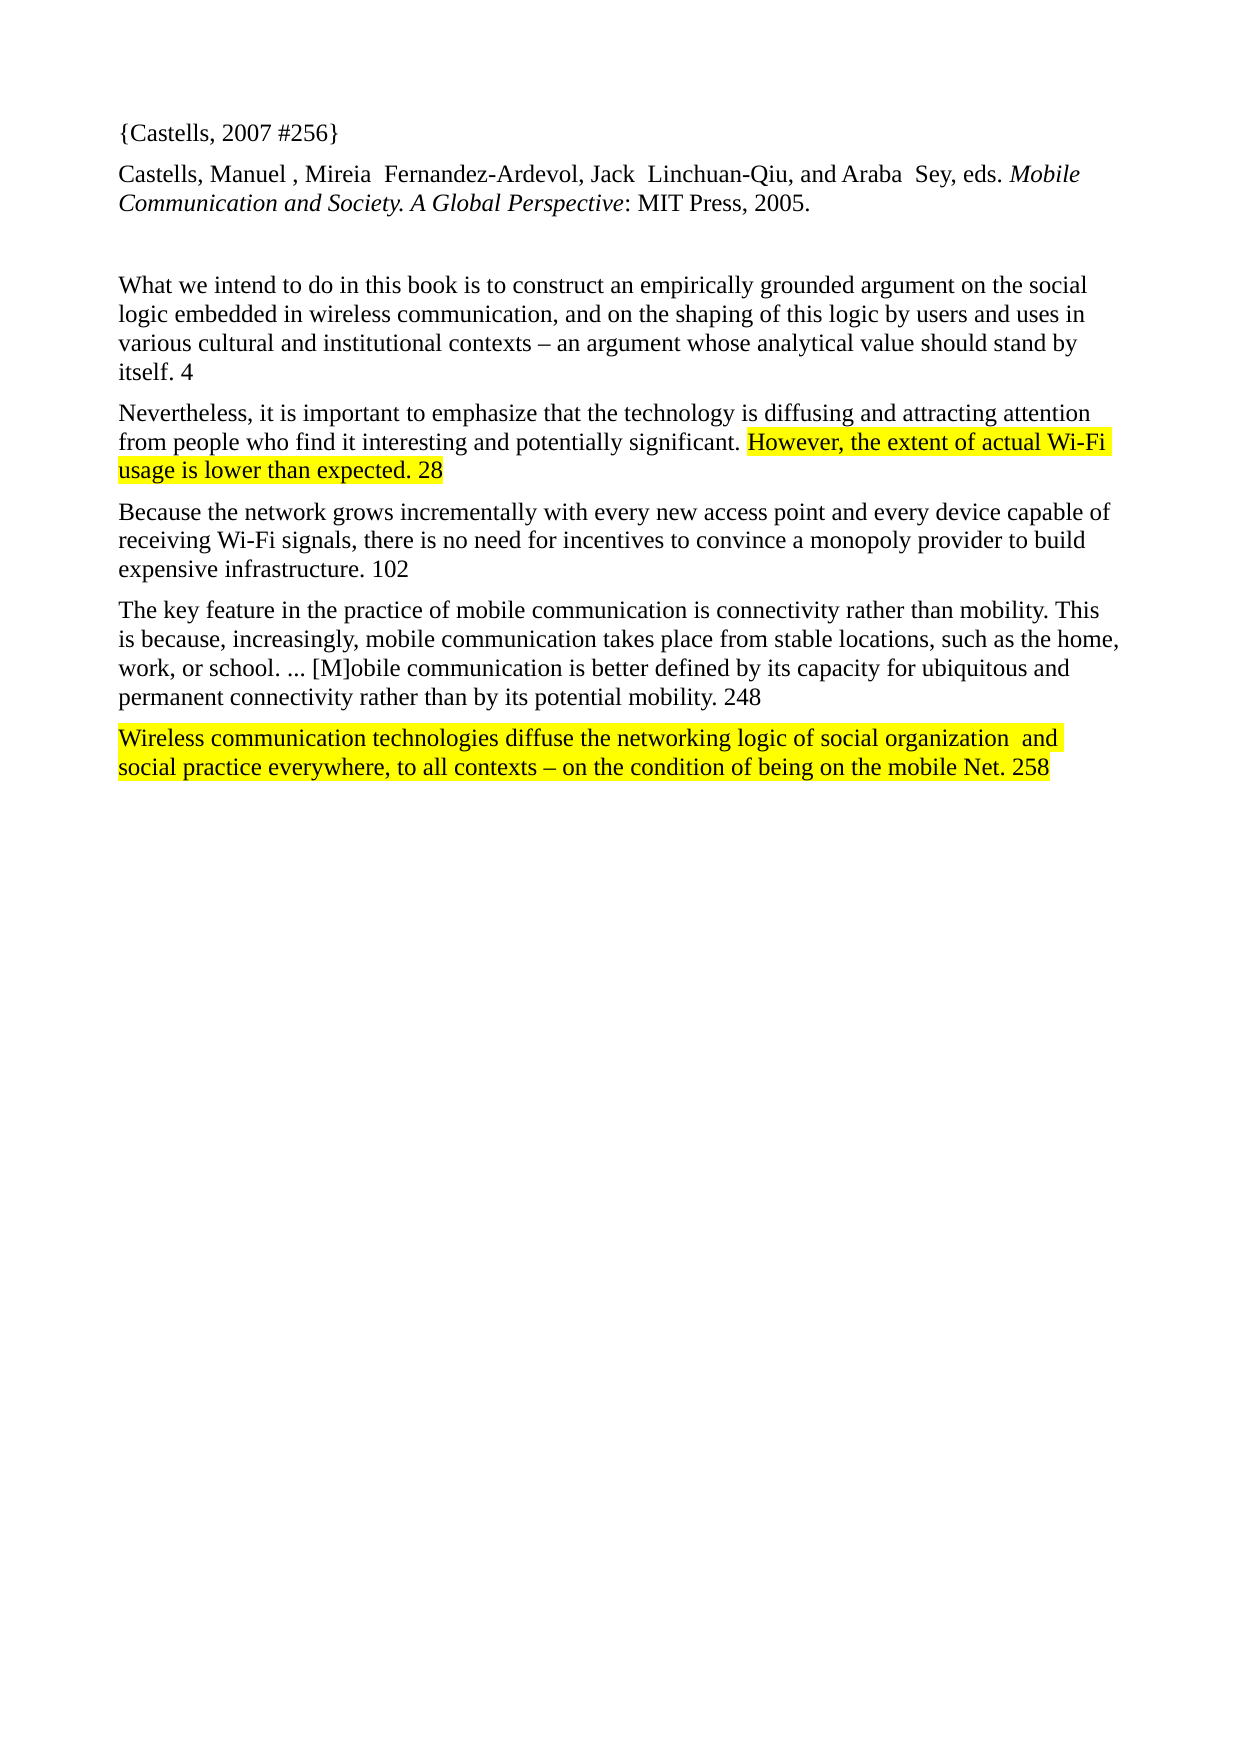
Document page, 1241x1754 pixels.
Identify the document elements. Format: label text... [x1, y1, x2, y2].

text Wireless communication technologies diffuse the networking logic of social organization and social practice everywhere, to all contexts – on the condition of being on the mobile Net. 258 [118, 723, 1122, 781]
text What we intend to do in this book is to construct an empirically grounded argument on the social logic embedded in wireless communication, and on the shaping of this logic by users and uses in various cultural and institutional contexts – an argument whose analytical value should stand by itself. 4 [118, 271, 1122, 386]
text Nevertheless, it is important to emphasize that the technology is diffusing and attracting attention from people who find it interesting and potentially significant. However, the extent of actual Wi-Fi usage is lower than expected. 28 [118, 398, 1122, 484]
text Because the network grows incrementally with every new access point and every device capable of receiving Wi-Fi signals, there is no need for incentives to convince a monopoly provider to build expensive infrastructure. 102 [118, 497, 1122, 583]
text The key feature in the practice of mobile communication is connectivity rather than mobility. This is because, increasingly, mobile communication takes place from stable locations, such as the home, work, or school. ... [M]obile communication is better defined by its capacity for ubiquitous and permanent connectivity rather than by its potential mobility. 248 [118, 596, 1122, 711]
text {Castells, 2007 #256} [118, 118, 1122, 147]
text Castells, Manuel , Mireia Fernandez-Ardevol, Jack Linchuan-Qiu, and Araba Sey, eds. Mobile Communication and Society. A Global Perspective: MIT Press, 2005. [118, 159, 1122, 217]
